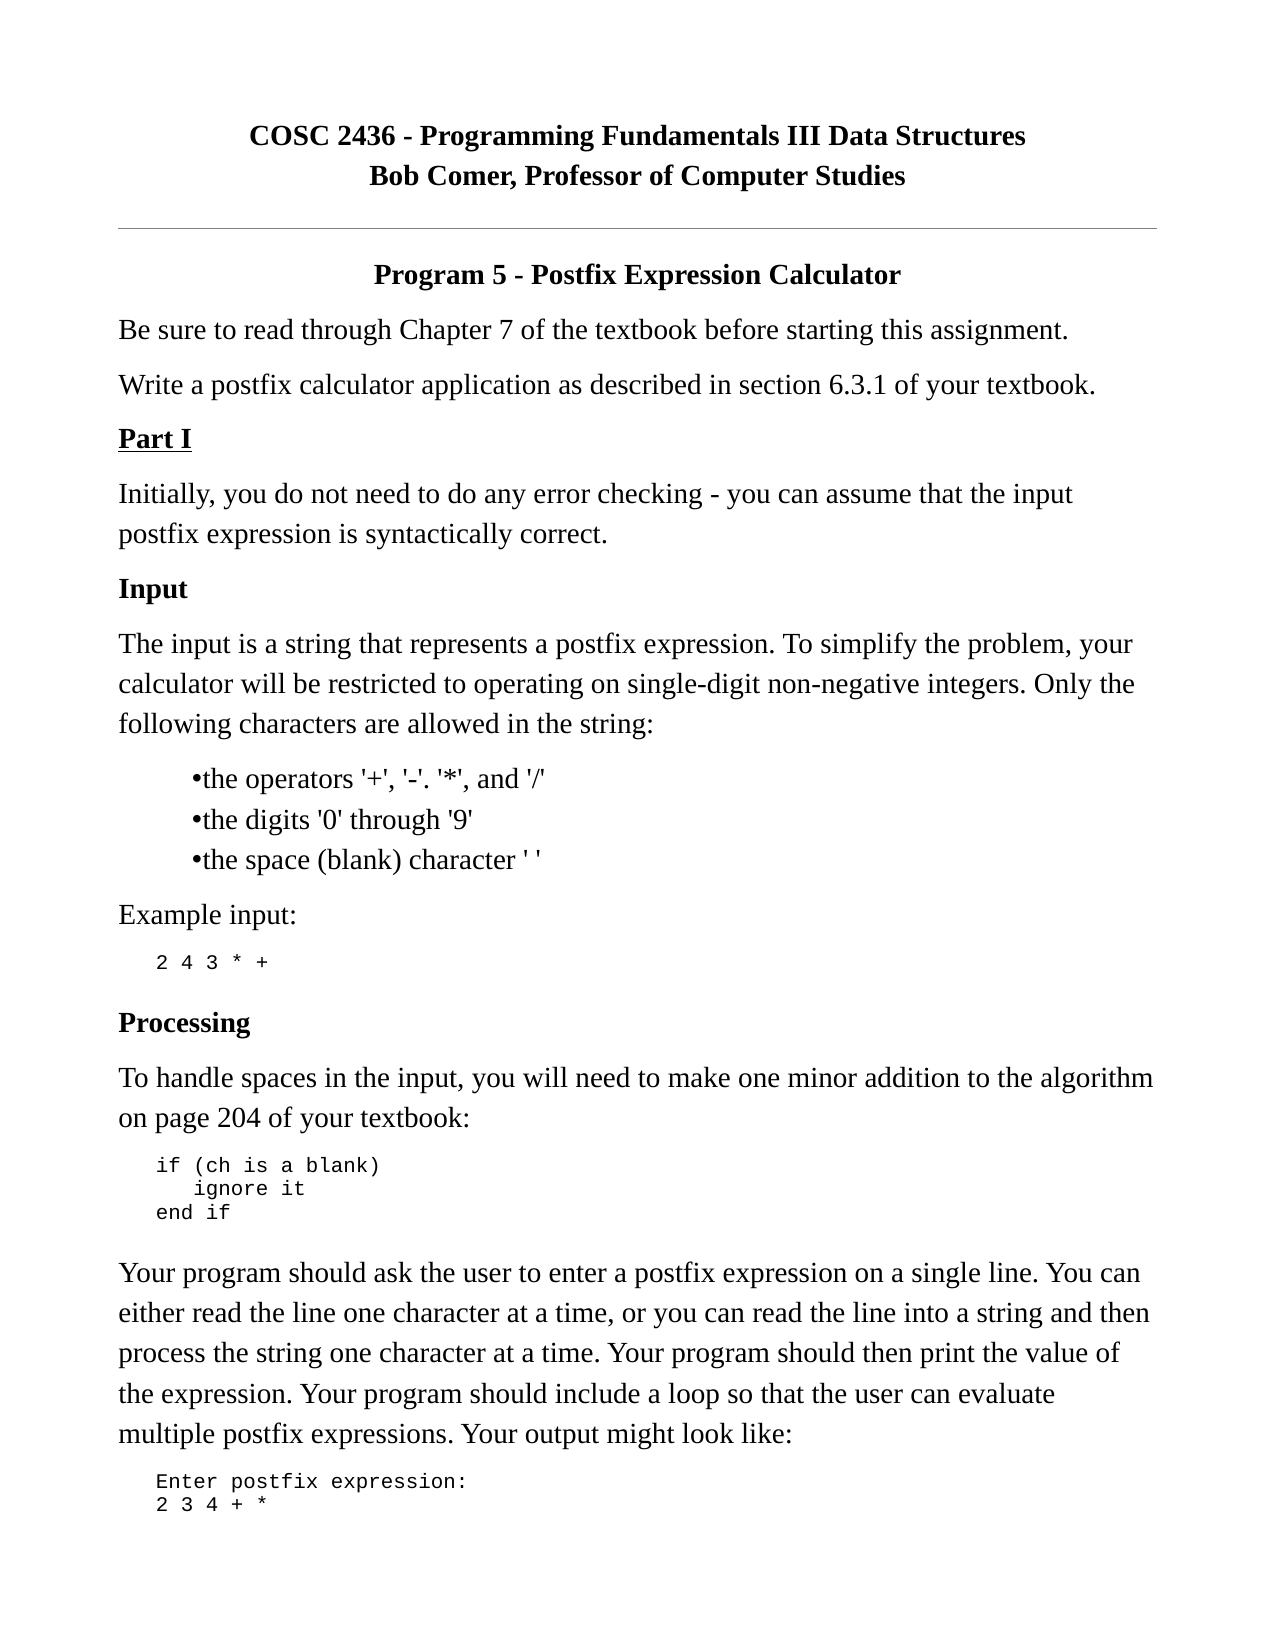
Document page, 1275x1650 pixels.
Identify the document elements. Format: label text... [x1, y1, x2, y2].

text 2 3 4 + * [118, 1494, 1157, 1518]
text To handle spaces in the input, you will need to make one minor addition to the algorithm on page 204 of your textbook: [118, 1060, 1157, 1133]
text Input [118, 571, 1157, 605]
list the operators '+', '-'. '*', and '/' [118, 761, 1157, 795]
text Processing [118, 1005, 1157, 1038]
text Part I [118, 422, 1157, 455]
text Enter postfix expression: [118, 1471, 1157, 1494]
text Your program should ask the user to enter a postfix expression on a single line. You can either read the line one character at a time, or you can read the line into a string and then process the string one character at a time. Your program should then print the value of the expression. Your program should include a loop so that the user can evaluate multiple postfix expressions. Your output might look like: [118, 1255, 1157, 1449]
text Be sure to read through Chapter 7 of the textbook before starting this assignment. [118, 312, 1157, 346]
text The input is a string that represents a postfix expression. To simplify the problem, your calculator will be restricted to operating on single-digit non-negative integers. Only the following characters are allowed in the string: [118, 626, 1157, 740]
text ignore it [118, 1178, 1157, 1202]
text Initially, you do not need to do any error checking - you can assume that the input postfix expression is syntactically correct. [118, 476, 1157, 550]
text COSC 2436 - Programming Fundamentals III Data Structures Bob Comer, Professor of Computer Studies [118, 118, 1157, 192]
list the digits '0' through '9' [118, 802, 1157, 835]
list the space (blank) character ' ' [118, 842, 1157, 876]
text Example input: [118, 897, 1157, 931]
text Write a postfix calculator application as described in section 6.3.1 of your textbook. [118, 367, 1157, 400]
text end if [118, 1202, 1157, 1226]
text Program 5 - Postfix Expression Calculator [118, 257, 1157, 291]
text if (ch is a blank) [118, 1155, 1157, 1178]
text 2 4 3 * + [118, 952, 1157, 975]
